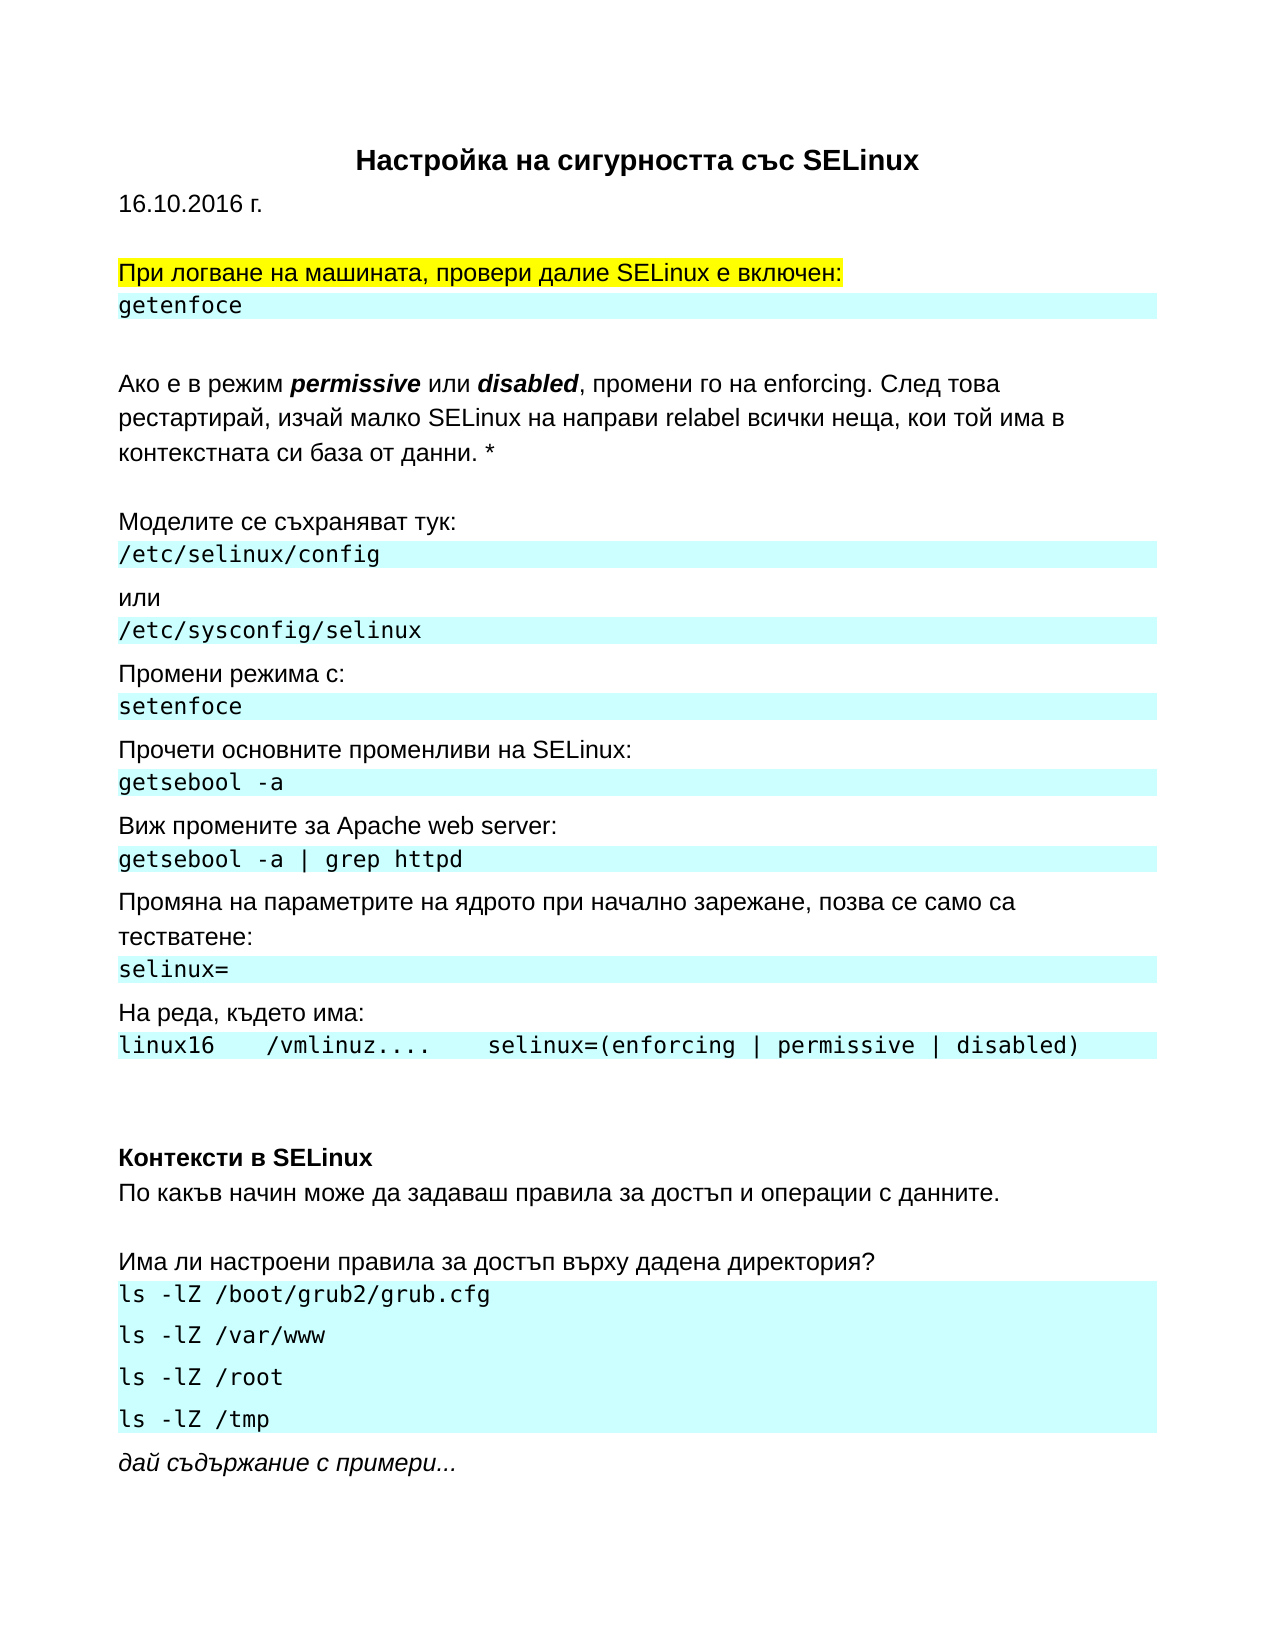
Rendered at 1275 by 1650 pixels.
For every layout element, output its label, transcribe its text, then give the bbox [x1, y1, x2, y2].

text дай съдържание с примери... [118, 1448, 1157, 1476]
text selinux= [118, 956, 1157, 983]
text или [118, 583, 1157, 612]
text ls -lZ /tmp [118, 1406, 1157, 1433]
text ls -lZ /boot/grub2/grub.cfg [118, 1281, 1157, 1308]
text ls -lZ /var/www [118, 1323, 1157, 1349]
text getenfoce [118, 293, 1157, 319]
text Има ли настроени правила за достъп върху дадена директория? [118, 1247, 1157, 1275]
text /etc/sysconfig/selinux [118, 617, 1157, 644]
text Промяна на параметрите на ядрото при начално зарежане, позва се само са тестватене: [118, 887, 1157, 951]
text Ако е в режим permissive или disabled, промени го на enforcing. След това рестартирай, изчай малко SELinux на направи relabel всички неща, кои той има в контекстната си база от данни. * [118, 369, 1157, 466]
text Промени режима с: [118, 659, 1157, 688]
text Виж промените за Apache web server: [118, 811, 1157, 840]
subtitle Настройка на сигурността със SELinux [118, 143, 1157, 177]
text getsebool -a | grep httpd [118, 846, 1157, 872]
text getsebool -a [118, 769, 1157, 796]
text Контексти в SELinux [118, 1143, 1157, 1172]
text ls -lZ /root [118, 1364, 1157, 1391]
text 16.10.2016 г. [118, 189, 1157, 218]
text setenfoce [118, 693, 1157, 720]
text При логване на машината, провери далие SELinux e включен: [118, 258, 1157, 287]
text На реда, където има: [118, 998, 1157, 1027]
text /etc/selinux/config [118, 541, 1157, 568]
text Моделите се съхраняват тук: [118, 507, 1157, 535]
text linux16 /vmlinuz.... selinux=(enforcing | permissive | disabled) [118, 1032, 1157, 1059]
text Прочети основните променливи на SELinux: [118, 735, 1157, 764]
text По какъв начин може да задаваш правила за достъп и операции с данните. [118, 1178, 1157, 1206]
